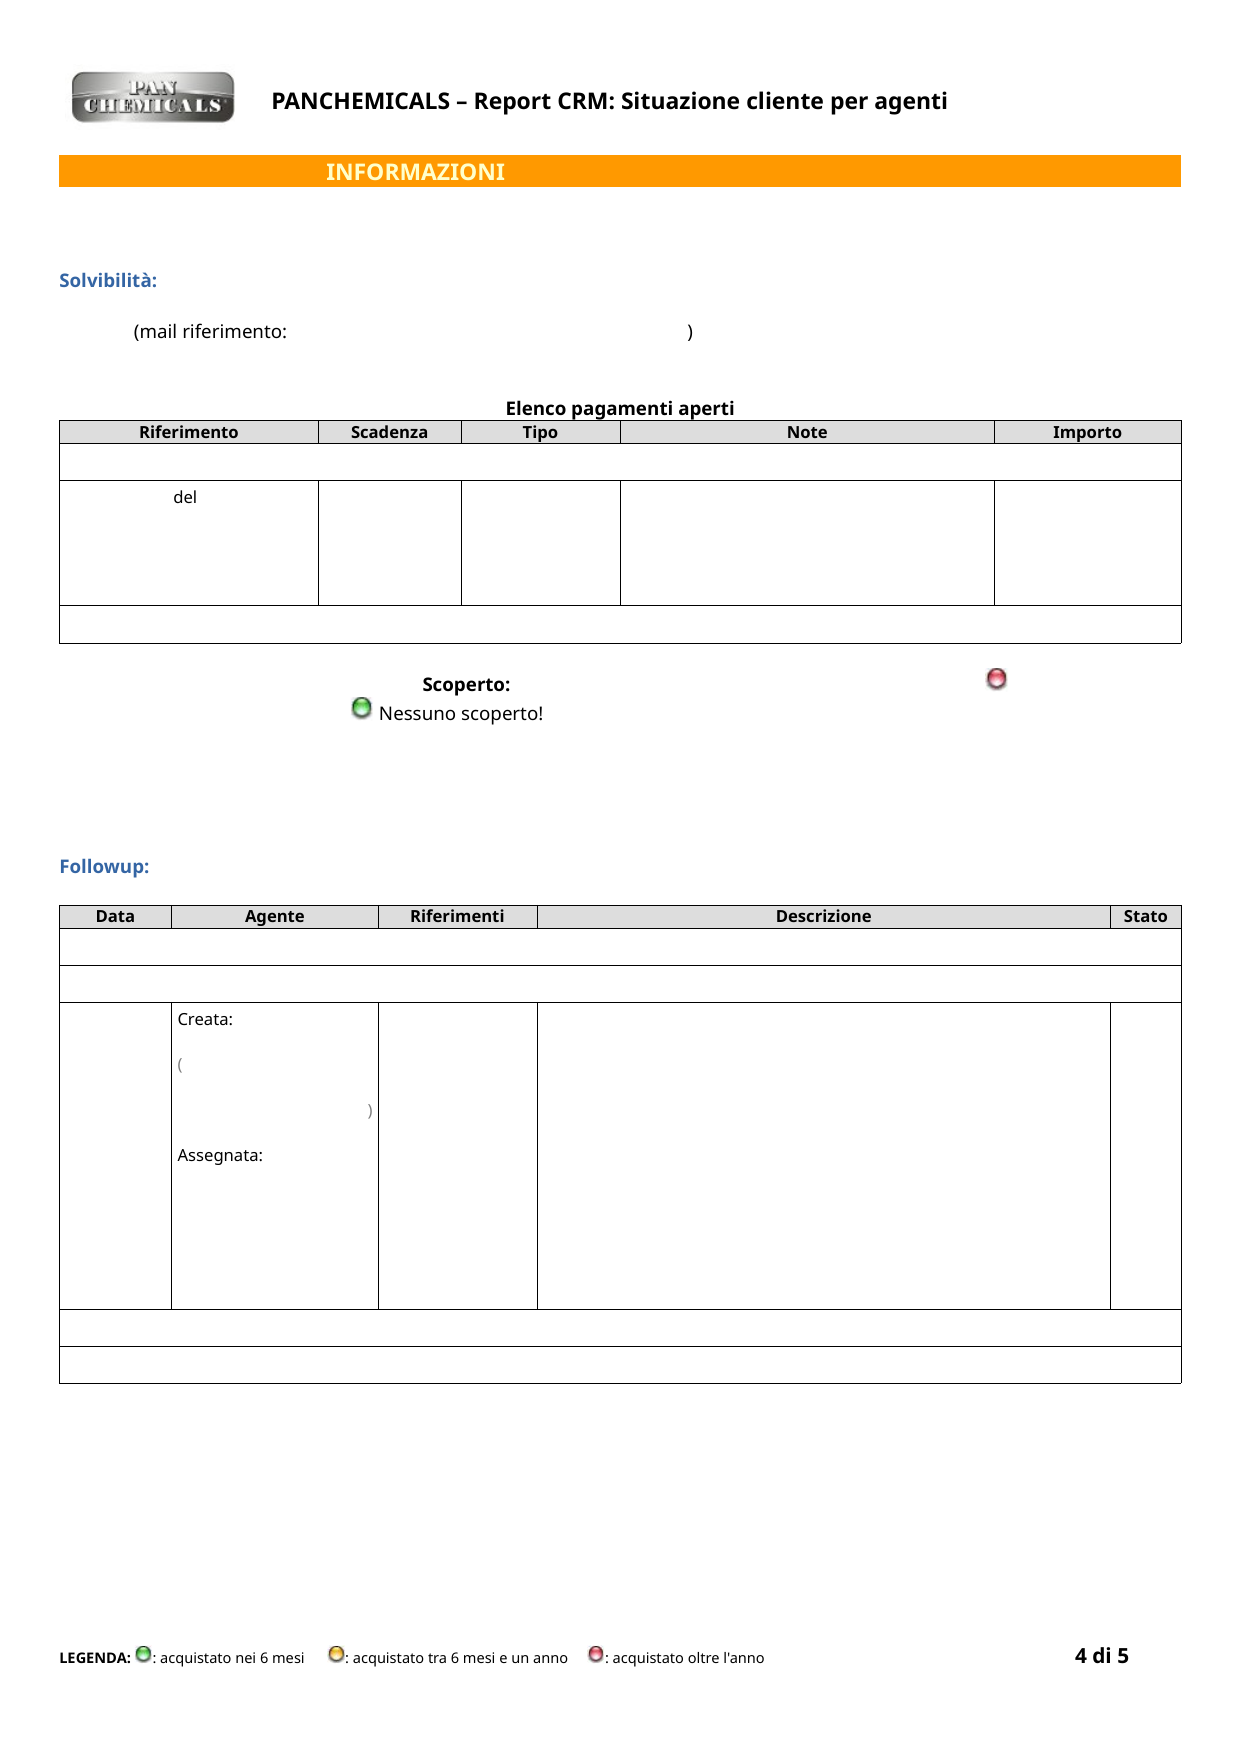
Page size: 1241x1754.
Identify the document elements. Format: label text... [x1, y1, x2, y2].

text <if test="o.with_followup"> [59, 803, 1181, 828]
table_cell </if> [60, 1310, 1181, 1346]
table_cell <payment.total> [995, 481, 1181, 605]
table_cell <if test="followup.state in ('draft', 'confirmed', 'close', 'cancel')"> [60, 966, 1181, 1002]
table_cell <followup.agent_name> [379, 1003, 537, 1308]
table_cell <payment.name> del <formatLang(payment.date, date=True) if payment.date else "/"> [60, 481, 318, 605]
table_header Scadenza [319, 421, 461, 443]
text <if test="o.partner_ids[-1].partner_id.id != partner.partner_id.id"> [59, 1434, 1181, 1459]
table_cell <for each="payment in partner.partner_id.duelist_ids"> [60, 444, 1181, 480]
picture [64, 64, 242, 130]
picture [327, 1645, 345, 1664]
text Solvibilità: [59, 267, 1181, 293]
text <if test="partner.partner_id.duelist_uncovered"> [59, 369, 1181, 395]
table_cell <followup.name><" (%s)" % followup.category_id.name if followup.category_id else ""><" (max: %s)" % formatLang(followup.todo_date, date=True) if followup.todo_date else ""> <followup.note> [538, 1003, 1110, 1308]
picture [134, 1645, 153, 1664]
table_cell <get_selection_item(followup,'state')> [1111, 1003, 1181, 1308]
table_header Note [621, 421, 994, 443]
table_header Riferimenti [379, 906, 537, 928]
text Elenco pagamenti aperti [59, 395, 1181, 420]
table_cell </for> [60, 1347, 1181, 1383]
text <"Il cliente ha attiva la notifica automatica pagamenti scaduti" if partner.partner_id.duelist_optin else "Il cliente ha attiva la notifica automatica pagamenti scaduti"> (mail riferimento: <partner.partner_id.duelist_mail or "Non presente!!">) [59, 293, 1181, 344]
table_header Agente [172, 906, 378, 928]
text Followup: [59, 854, 1181, 879]
text </if> [59, 752, 1181, 777]
table_header Data [60, 906, 171, 928]
text <if test="o.with_payment"> [59, 216, 1181, 242]
table_cell <get_selection_item(payment, "payment_type") > [462, 481, 620, 605]
text </if> [59, 1408, 1181, 1434]
table_cell <formatLang(followup.confirmed_date, date=True) if followup.confirmed_date else ""> <formatLang(followup.close_date, date=True) if followup.close_date else ""> [60, 1003, 171, 1308]
text <if test="partner.partner_id.duelist_uncovered"> Scoperto: <formatLang(partner.partner_id.duelist_uncovered_amount)> </if><if test="not partner.partner_id.duelist_uncovered"> Nessuno scoperto!</if> [59, 668, 1181, 726]
table_cell Creata: <followup.created_id.name> (<formatLang(followup.draft_date, date=True) if followup.draft_date else "">) Assegnata: <followup.assigned_id.name if followup.assigned_id else ""> [172, 1003, 378, 1308]
table_cell </for> [60, 606, 1181, 642]
text </if> [59, 726, 1181, 752]
table_header Descrizione [538, 906, 1110, 928]
text </if> [59, 1384, 1181, 1408]
text <if test="partner.partner_id.followup_ids"> [59, 879, 1181, 905]
picture [587, 1645, 605, 1664]
picture [985, 668, 1009, 692]
table_cell <payment.note or ""> [621, 481, 994, 605]
table_header Tipo [462, 421, 620, 443]
table_cell <formatLang(payment.deadline, date=True) if payment.deadline else "/"> [319, 481, 461, 605]
table_header Stato [1111, 906, 1181, 928]
table_header Riferimento [60, 421, 318, 443]
table_cell <for each="followup in partner.partner_id.followup_ids"> [60, 929, 1181, 965]
table_header Importo [995, 421, 1181, 443]
picture [350, 697, 374, 721]
